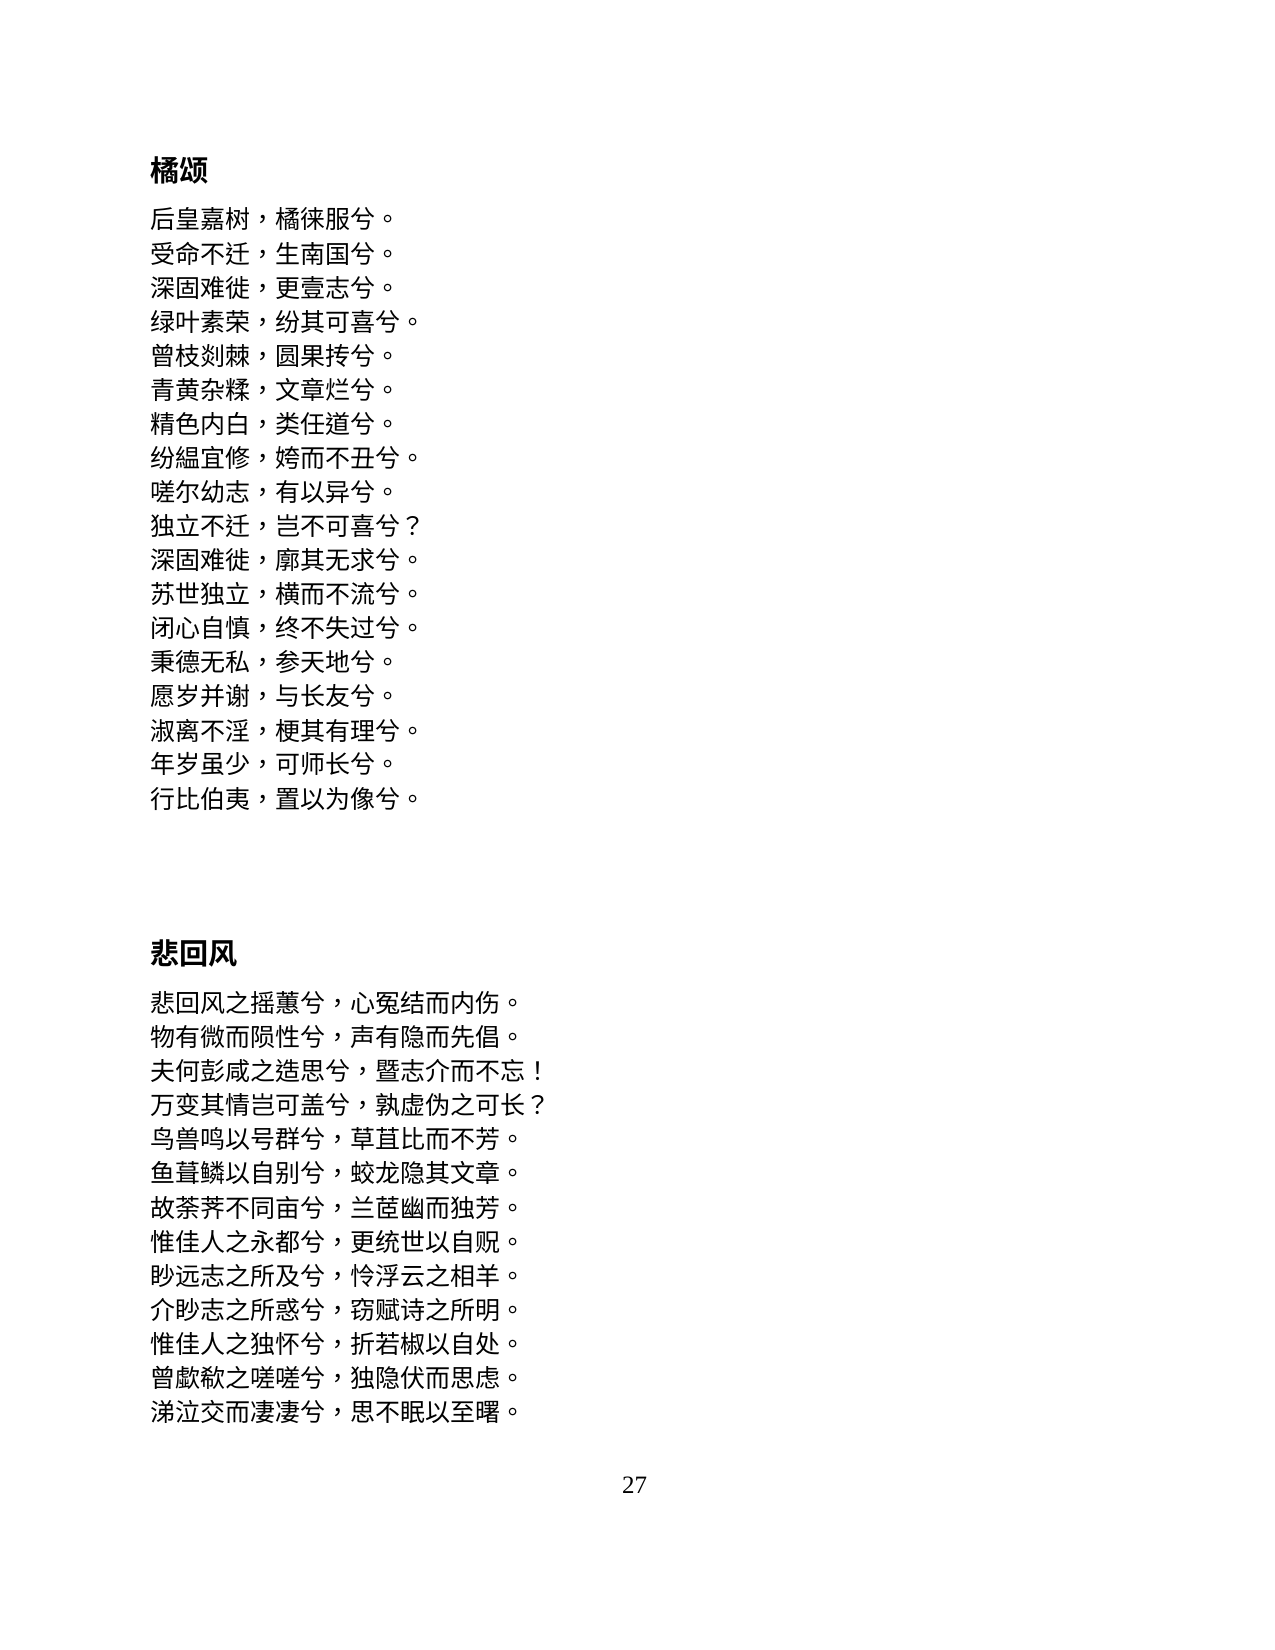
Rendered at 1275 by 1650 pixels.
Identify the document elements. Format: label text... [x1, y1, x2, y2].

text 悲回风之摇蕙兮，心冤结而内伤。 物有微而陨性兮，声有隐而先倡。 夫何彭咸之造思兮，暨志介而不忘！ 万变其情岂可盖兮，孰虚伪之可长？ 鸟兽鸣以号群兮，草苴比而不芳。 鱼葺鳞以自别兮，蛟龙隐其文章。 故荼荠不同亩兮，兰茝幽而独芳。 惟佳人之永都兮，更统世以自贶。 眇远志之所及兮，怜浮云之相羊。 介眇志之所惑兮，窃赋诗之所明。 惟佳人之独怀兮，折若椒以自处。 曾歔欷之嗟嗟兮，独隐伏而思虑。 涕泣交而凄凄兮，思不眠以至曙。 [150, 986, 1125, 1429]
text 后皇嘉树，橘徕服兮。 受命不迁，生南国兮。 深固难徙，更壹志兮。 绿叶素荣，纷其可喜兮。 曾枝剡棘，圆果抟兮。 青黄杂糅，文章烂兮。 精色内白，类任道兮。 纷緼宜修，姱而不丑兮。 嗟尔幼志，有以异兮。 独立不迁，岂不可喜兮？ 深固难徙，廓其无求兮。 苏世独立，横而不流兮。 闭心自慎，终不失过兮。 秉德无私，参天地兮。 愿岁并谢，与长友兮。 淑离不淫，梗其有理兮。 年岁虽少，可师长兮。 行比伯夷，置以为像兮。 [150, 202, 1125, 815]
subtitle 悲回风 [150, 934, 1125, 973]
subtitle 橘颂 [150, 150, 1125, 190]
